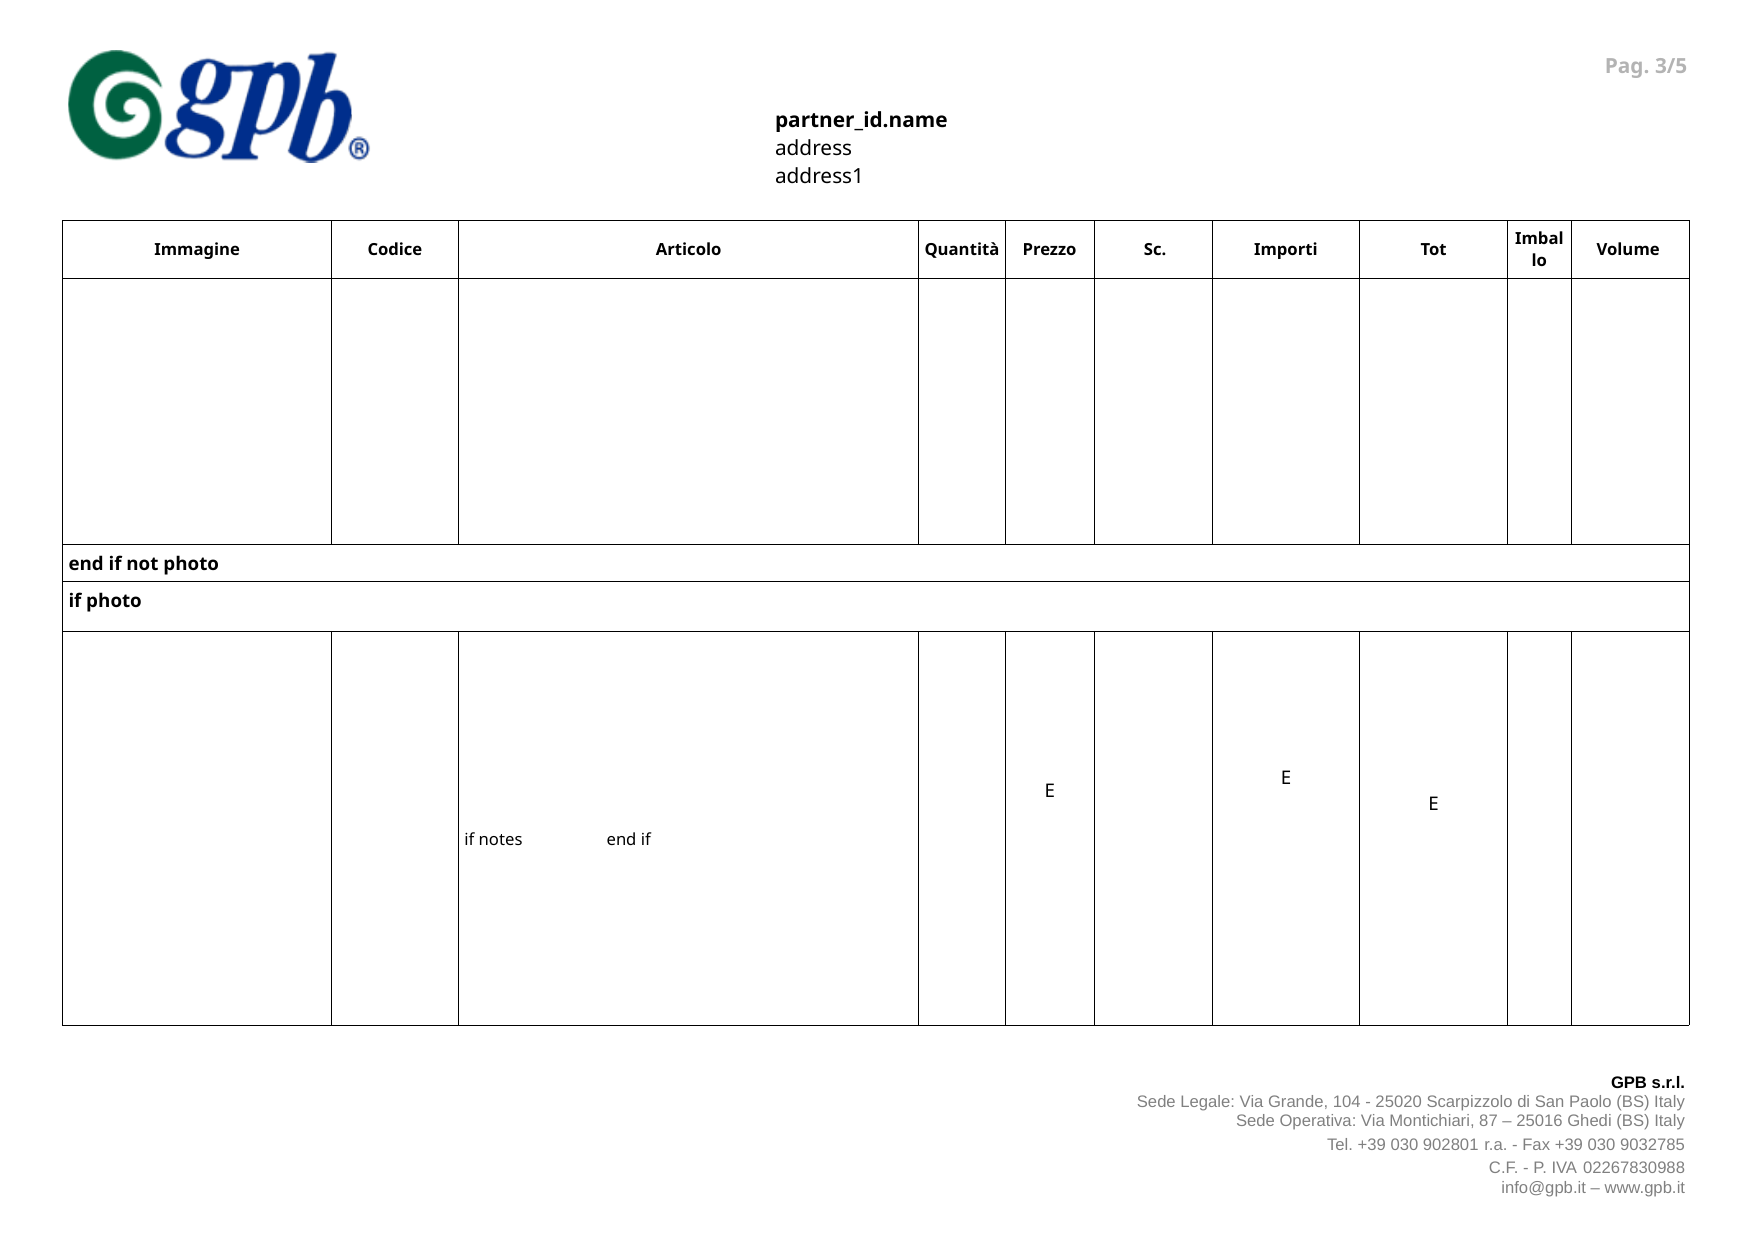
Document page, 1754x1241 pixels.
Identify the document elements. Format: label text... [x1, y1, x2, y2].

table_header Articolo [459, 221, 918, 277]
table_cell <"%d"%(item.product_uom_qty)> [919, 632, 1005, 1025]
table_header Codice [332, 221, 458, 277]
table_cell if photo [63, 582, 1689, 631]
table_cell <item.multi_discount_rates> [1095, 632, 1212, 1025]
table_cell <item.product_id.code> [332, 279, 458, 544]
table_cell <int(item.product_packaging.qty) if item.product_packaging else item.product_id.quantity_x_pack> [1508, 279, 1571, 544]
table_cell E <formatLang(item.price_unit / item.product_uom_qty)> [1213, 279, 1359, 544]
table_cell <_(item.product_id.description)> if notes<item.notes>end if [459, 279, 918, 544]
table_cell <item.product_id.volume * item.product_uom_qty> [1572, 632, 1689, 1025]
table_header Imballo [1508, 221, 1571, 277]
table_header Tot [1360, 221, 1507, 277]
table_cell <int(item.product_packaging.qty) if item.product_packaging else item.product_id.quantity_x_pack> [1508, 632, 1571, 1025]
table_header Immagine [63, 221, 331, 277]
table_cell <"%d"%(item.product_uom_qty)> [919, 279, 1005, 544]
table_header Quantità [919, 221, 1005, 277]
table_cell E <formatLang(item.price_unit)> [1006, 632, 1094, 1025]
table_header Prezzo [1006, 221, 1094, 277]
table_header Volume [1572, 221, 1689, 277]
table_cell E <formatLang(item.price_subtotal)> [1360, 632, 1507, 1025]
table_header Sc. [1095, 221, 1212, 277]
table_cell <item.product_id.volume * item.product_uom_qty> [1572, 279, 1689, 544]
table_cell <_(item.product_id.description)> if notes<item.notes>end if [459, 632, 918, 1025]
table_cell E <formatLang(item.price_subtotal)> [1360, 279, 1507, 544]
table_cell E <formatLang(item.price_unit)> [1006, 279, 1094, 544]
table_cell <item.product_id.code> [332, 632, 458, 1025]
table_cell <item.multi_discount_rates> [1095, 279, 1212, 544]
table_cell end if not photo [63, 545, 1689, 581]
table_cell [63, 632, 331, 1025]
table_cell [63, 279, 331, 544]
table_cell E <formatLang(item.price_unit / item.product_uom_qty)> [1213, 632, 1359, 1025]
picture [68, 50, 374, 163]
table_header Importi [1213, 221, 1359, 277]
